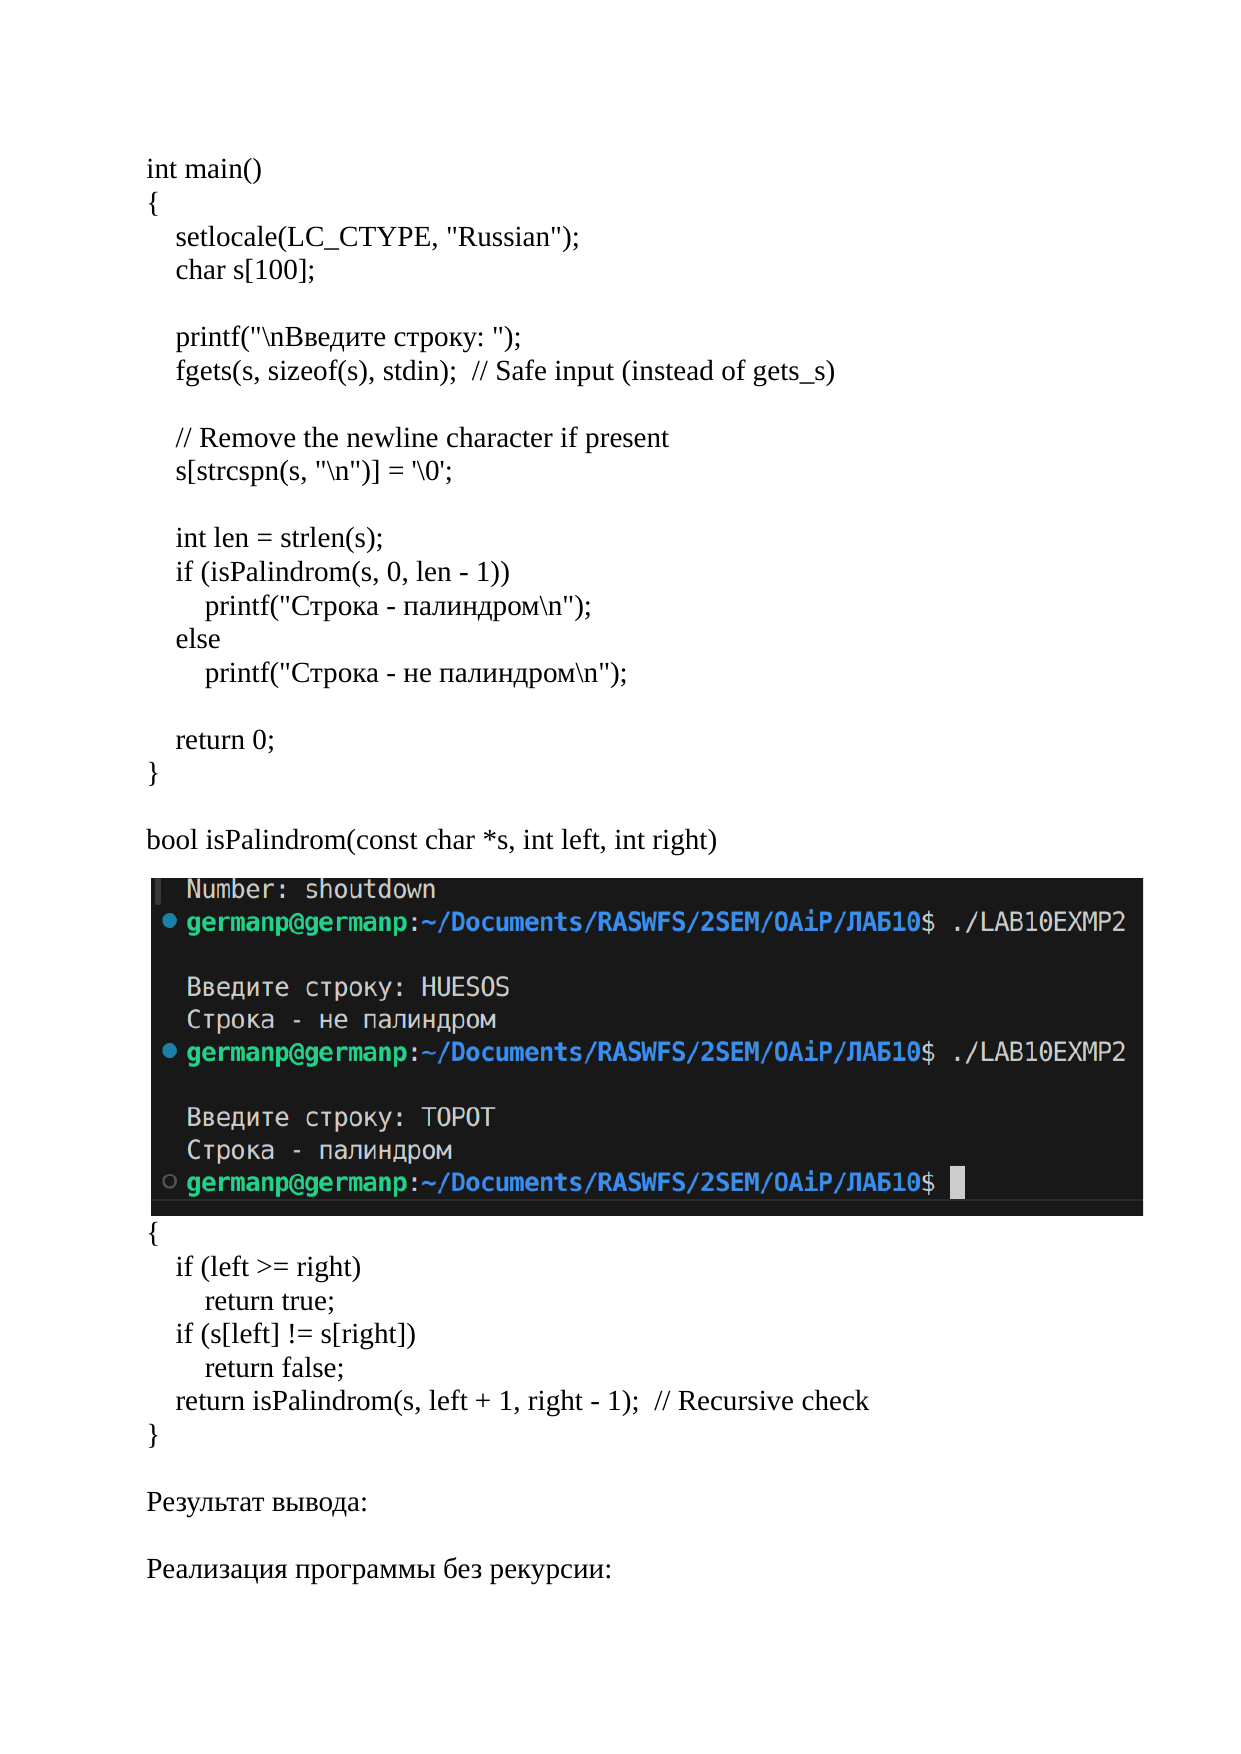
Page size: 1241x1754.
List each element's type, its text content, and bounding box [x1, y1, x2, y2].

text } [118, 755, 1122, 789]
text if (left >= right) [118, 1249, 1122, 1283]
text int len = strlen(s); [118, 521, 1122, 554]
text s[strcspn(s, "\n")] = '\0'; [118, 453, 1122, 487]
text } [118, 1417, 1122, 1450]
text return 0; [118, 722, 1122, 755]
text printf("Строка - не палиндром\n"); [118, 655, 1122, 688]
text int main() [118, 152, 1122, 185]
picture [151, 878, 1144, 1216]
text printf("Строка - палиндром\n"); [118, 588, 1122, 621]
text return true; [118, 1283, 1122, 1316]
text char s[100]; [118, 252, 1122, 286]
text if (isPalindrom(s, 0, len - 1)) [118, 554, 1122, 588]
text return isPalindrom(s, left + 1, right - 1); // Recursive check [118, 1383, 1122, 1417]
text else [118, 621, 1122, 655]
text Реализация программы без рекурсии: [118, 1551, 1122, 1584]
text return false; [118, 1350, 1122, 1383]
text // Remove the newline character if present [118, 420, 1122, 453]
text if (s[left] != s[right]) [118, 1316, 1122, 1350]
text setlocale(LC_CTYPE, "Russian"); [118, 219, 1122, 252]
text { [118, 856, 1122, 1249]
text Результат вывода: [118, 1484, 1122, 1517]
text bool isPalindrom(const char *s, int left, int right) [118, 822, 1122, 856]
text printf("\nВведите строку: "); [118, 319, 1122, 353]
text { [118, 185, 1122, 219]
text fgets(s, sizeof(s), stdin); // Safe input (instead of gets_s) [118, 353, 1122, 386]
